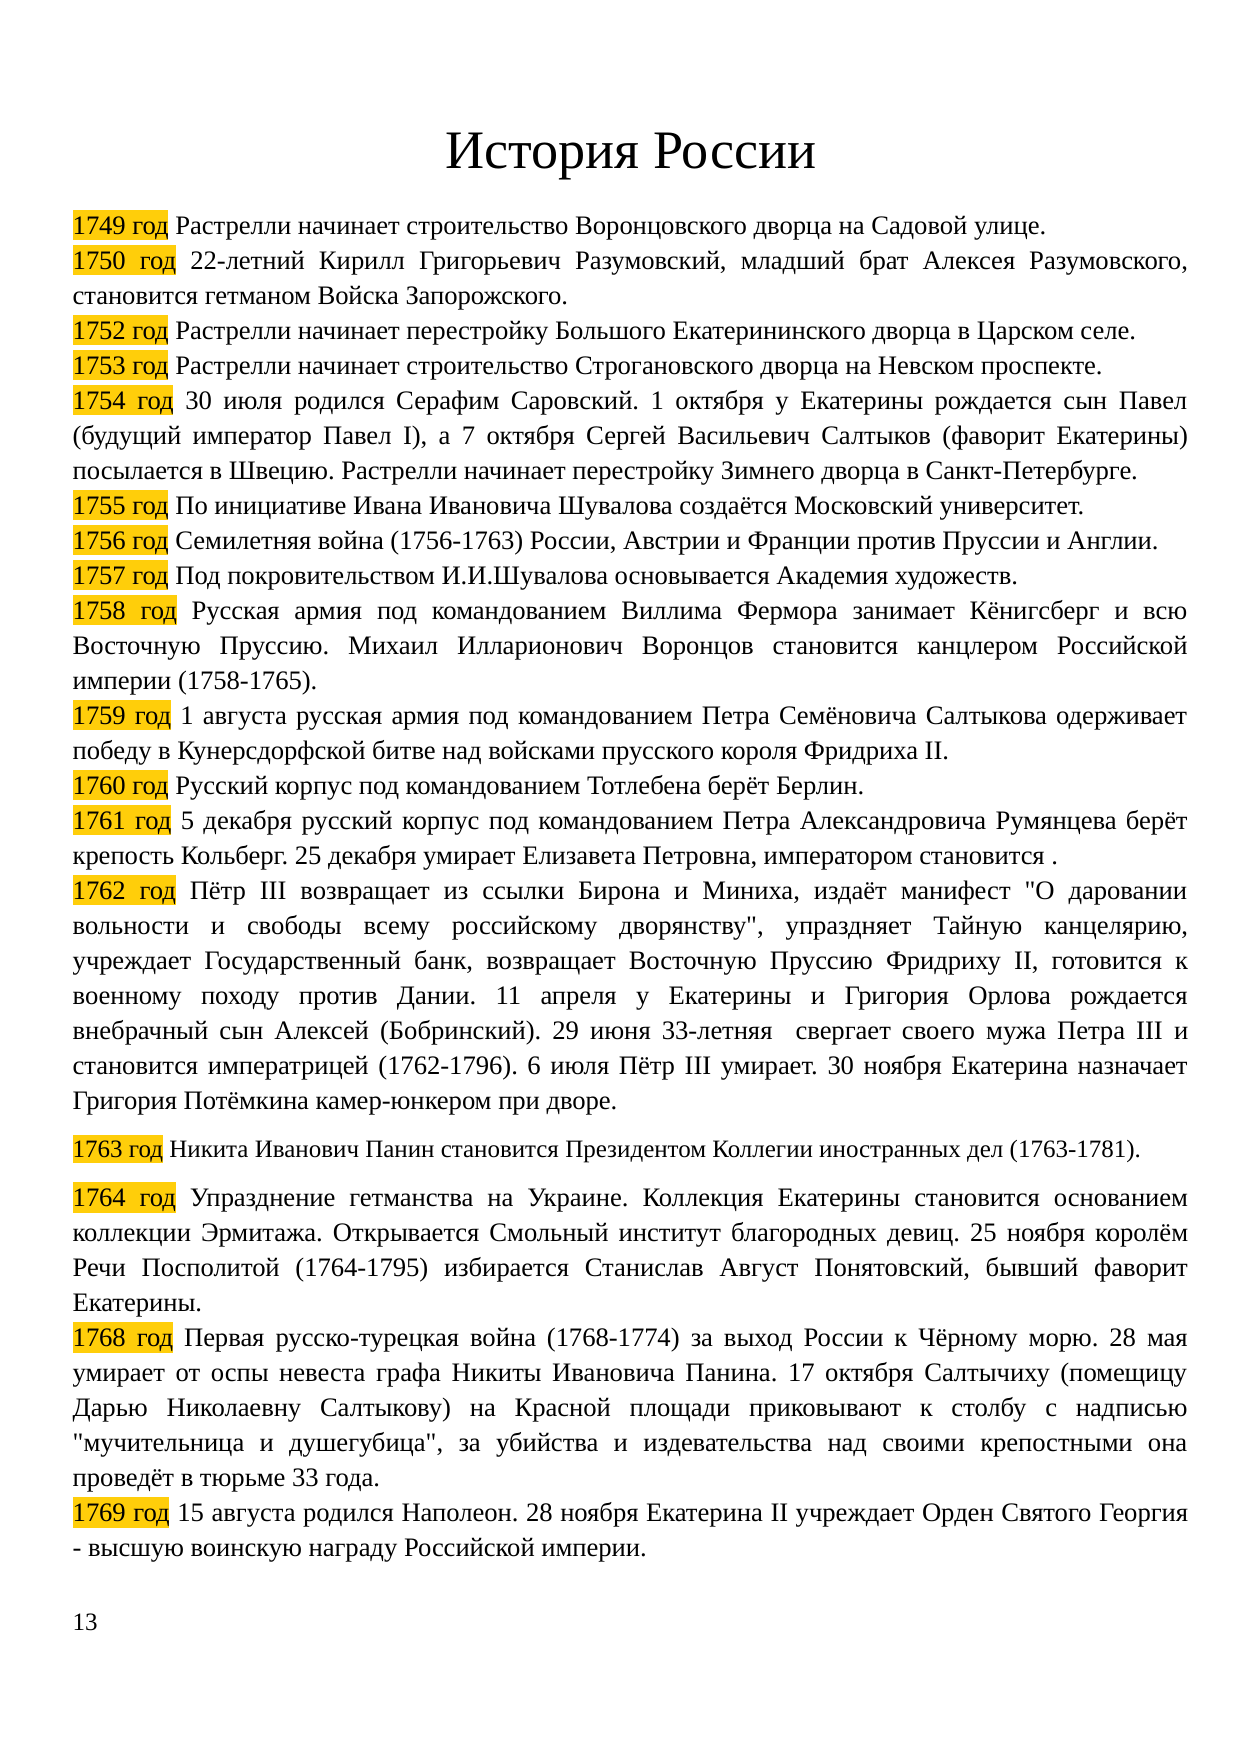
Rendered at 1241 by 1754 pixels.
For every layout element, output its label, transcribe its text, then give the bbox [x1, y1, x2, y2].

text 1757 год Под покровительством И.И.Шувалова основывается Академия художеств. [72, 560, 1189, 590]
text 1768 год Первая русско-турецкая война (1768-1774) за выход России к Чёрному морю. 28 мая умирает от оспы невеста графа Никиты Ивановича Панина. 17 октября Салтычиху (помещицу Дарью Николаевну Салтыкову) на Красной площади приковывают к столбу с надписью "мучительница и душегубица", за убийства и издевательства над своими крепостными она проведёт в тюрьме 33 года. [72, 1322, 1189, 1493]
text 1762 год Пётр III возвращает из ссылки Бирона и Миниха, издаёт манифест "О даровании вольности и свободы всему российскому дворянству", упраздняет Тайную канцелярию, учреждает Государственный банк, возвращает Восточную Пруссию Фридриху II, готовится к военному походу против Дании. 11 апреля у Екатерины и Григория Орлова рождается внебрачный сын Алексей (Бобринский). 29 июня 33-летняя свергает своего мужа Петра III и становится императрицей (1762-1796). 6 июля Пётр III умирает. 30 ноября Екатерина назначает Григория Потёмкина камер-юнкером при дворе. [72, 875, 1189, 1115]
text 1752 год Растрелли начинает перестройку Большого Екатерининского дворца в Царском селе. [72, 315, 1189, 345]
text 1754 год 30 июля родился Серафим Саровский. 1 октября у Екатерины рождается сын Павел (будущий император Павел I), а 7 октября Сергей Васильевич Салтыков (фаворит Екатерины) посылается в Швецию. Растрелли начинает перестройку Зимнего дворца в Санкт-Петербурге. [72, 385, 1189, 485]
text 1760 год Русский корпус под командованием Тотлебена берёт Берлин. [72, 770, 1189, 800]
text 1755 год По инициативе Ивана Ивановича Шувалова создаётся Московский университет. [72, 490, 1189, 520]
text 1761 год 5 декабря русский корпус под командованием Петра Александровича Румянцева берёт крепость Кольберг. 25 декабря умирает Елизавета Петровна, императором становится . [72, 805, 1189, 870]
text 1756 год Семилетняя война (1756-1763) России, Австрии и Франции против Пруссии и Англии. [72, 525, 1189, 555]
text 1763 год Никита Иванович Панин становится Президентом Коллегии иностранных дел (1763-1781). [72, 1134, 1189, 1163]
text 1764 год Упразднение гетманства на Украине. Коллекция Екатерины становится основанием коллекции Эрмитажа. Открывается Смольный институт благородных девиц. 25 ноября королём Речи Посполитой (1764-1795) избирается Станислав Август Понятовский, бывший фаворит Екатерины. [72, 1182, 1189, 1318]
text 1758 год Русская армия под командованием Виллима Фермора занимает Кёнигсберг и всю Восточную Пруссию. Михаил Илларионович Воронцов становится канцлером Российской империи (1758-1765). [72, 595, 1189, 695]
text 1769 год 15 августа родился Наполеон. 28 ноября Екатерина II учреждает Орден Святого Георгия - высшую воинскую награду Российской империи. [72, 1497, 1189, 1563]
text 1753 год Растрелли начинает строительство Строгановского дворца на Невском проспекте. [72, 350, 1189, 380]
text 1759 год 1 августа русская армия под командованием Петра Семёновича Салтыкова одерживает победу в Кунерсдорфской битве над войсками прусского короля Фридриха II. [72, 700, 1189, 765]
text 1750 год 22-летний Кирилл Григорьевич Разумовский, младший брат Алексея Разумовского, становится гетманом Войска Запорожского. [72, 245, 1189, 310]
text 1749 год Растрелли начинает строительство Воронцовского дворца на Садовой улице. [72, 210, 1189, 240]
